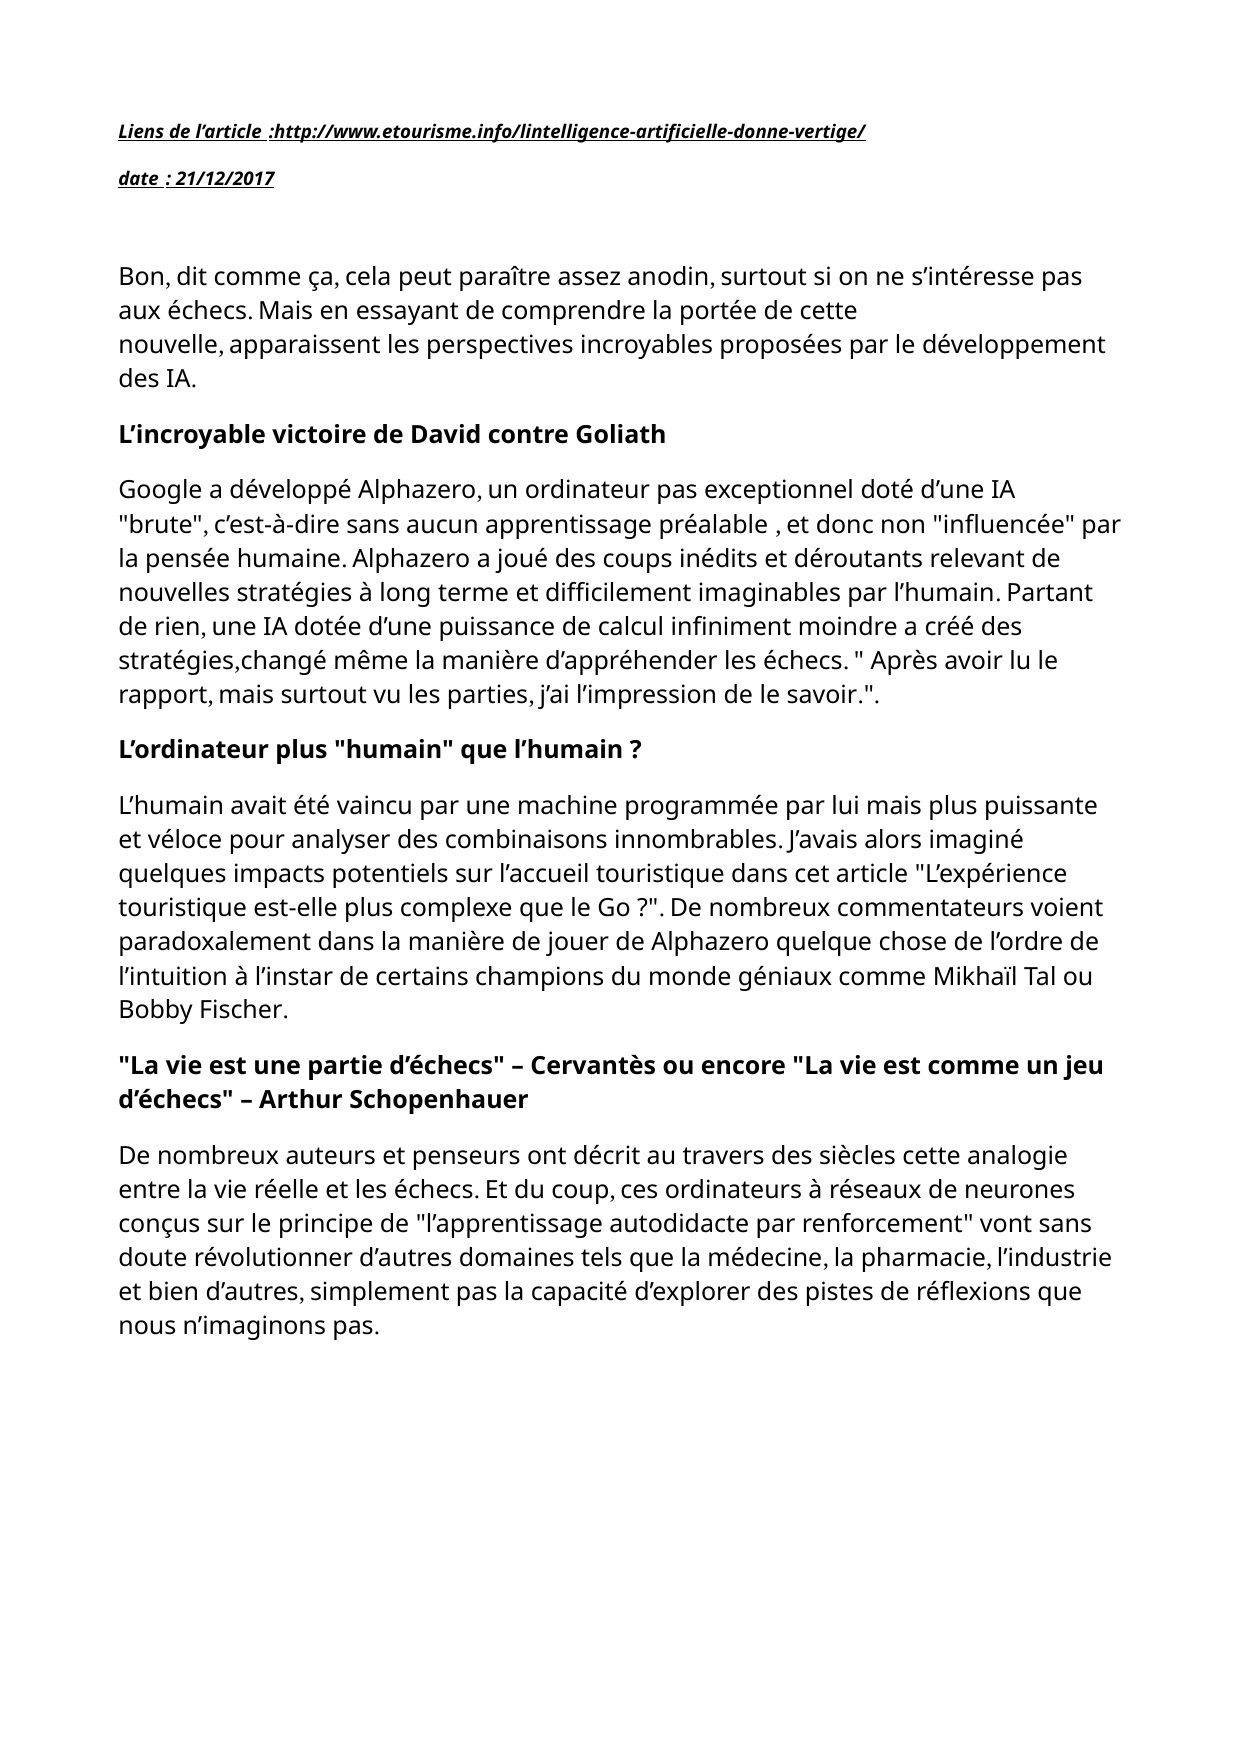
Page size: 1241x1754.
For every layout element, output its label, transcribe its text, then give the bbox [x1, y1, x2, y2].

text date : 21/12/2017 [118, 165, 1122, 191]
text Bon, dit comme ça, cela peut paraître assez anodin, surtout si on ne s’intéresse pas aux échecs. Mais en essayant de comprendre la portée de cette nouvelle, apparaissent les perspectives incroyables proposées par le développement des IA. L’incroyable victoire de David contre Goliath Google a développé Alphazero, un ordinateur pas exceptionnel doté d’une IA "brute", c’est-à-dire sans aucun apprentissage préalable , et donc non "influencée" par la pensée humaine. Alphazero a joué des coups inédits et déroutants relevant de nouvelles stratégies à long terme et difficilement imaginables par l’humain. Partant de rien, une IA dotée d’une puissance de calcul infiniment moindre a créé des stratégies,changé même la manière d’appréhender les échecs. " Après avoir lu le rapport, mais surtout vu les parties, j’ai l’impression de le savoir.". L’ordinateur plus "humain" que l’humain ? L’humain avait été vaincu par une machine programmée par lui mais plus puissante et véloce pour analyser des combinaisons innombrables. J’avais alors imaginé quelques impacts potentiels sur l’accueil touristique dans cet article "L’expérience touristique est-elle plus complexe que le Go ?". De nombreux commentateurs voient paradoxalement dans la manière de jouer de Alphazero quelque chose de l’ordre de l’intuition à l’instar de certains champions du monde géniaux comme Mikhaïl Tal ou Bobby Fischer. "La vie est une partie d’échecs" – Cervantès ou encore "La vie est comme un jeu d’échecs" – Arthur Schopenhauer De nombreux auteurs et penseurs ont décrit au travers des siècles cette analogie entre la vie réelle et les échecs. Et du coup, ces ordinateurs à réseaux de neurones conçus sur le principe de "l’apprentissage autodidacte par renforcement" vont sans doute révolutionner d’autres domaines tels que la médecine, la pharmacie, l’industrie et bien d’autres, simplement pas la capacité d’explorer des pistes de réflexions que nous n’imaginons pas. [118, 259, 1122, 1363]
text Liens de l’article :http://www.etourisme.info/lintelligence-artificielle-donne-vertige/ [118, 118, 1122, 144]
